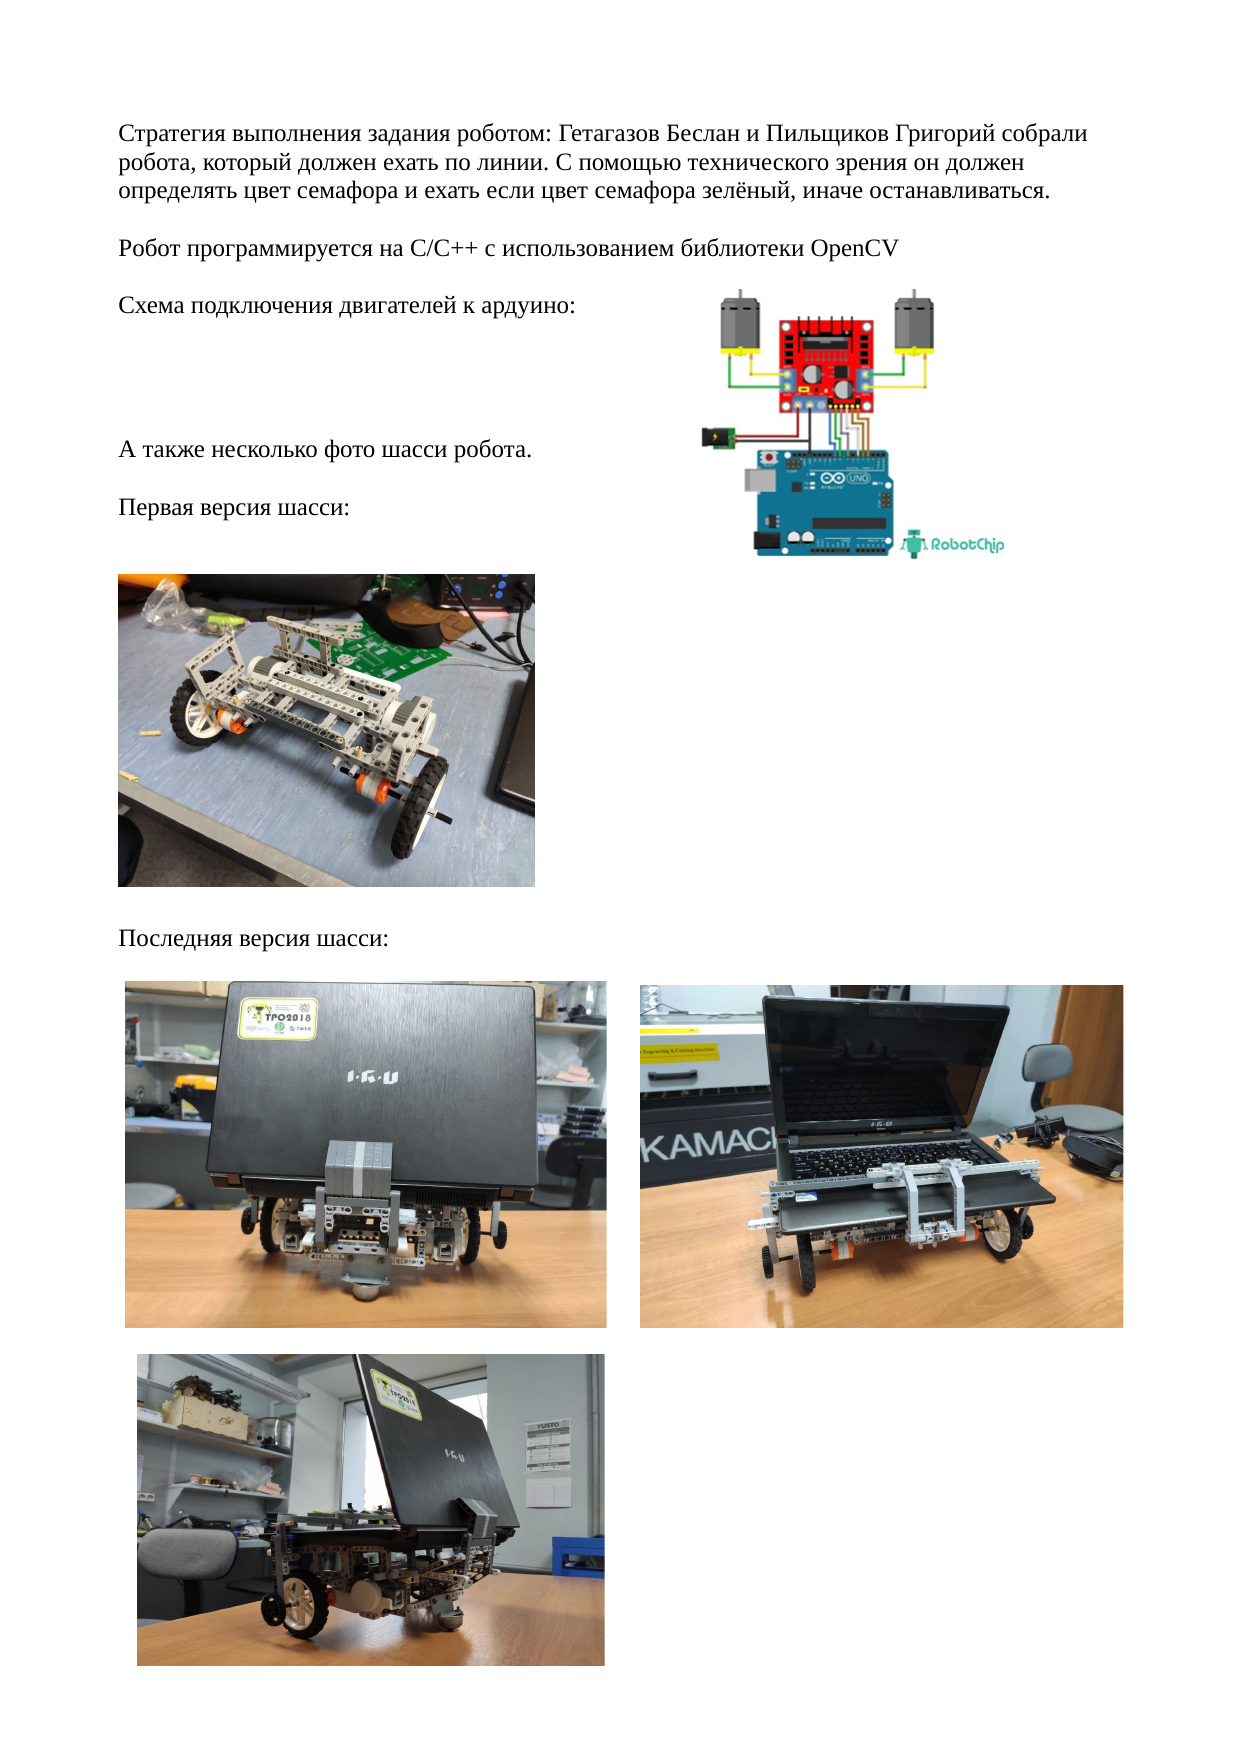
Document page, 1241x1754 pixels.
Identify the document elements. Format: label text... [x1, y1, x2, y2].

text [1005, 492, 1122, 549]
text А также несколько фото шасси робота. [118, 434, 631, 463]
picture [137, 1354, 605, 1666]
text Последняя версия шасси: [118, 923, 1122, 952]
text [1005, 434, 1122, 463]
picture [125, 981, 607, 1328]
text Стратегия выполнения задания роботом: Гетагазов Беслан и Пильщиков Григорий собрали робота, который должен ехать по линии. С помощью технического зрения он должен определять цвет семафора и ехать если цвет семафора зелёный, иначе останавливаться. [118, 118, 1122, 204]
text [1005, 291, 1122, 319]
picture [631, 289, 1005, 560]
text Схема подключения двигателей к ардуино: [118, 291, 631, 319]
picture [118, 574, 535, 887]
text Робот программируется на C/C++ с использованием библиотеки OpenCV [118, 233, 1122, 262]
text Первая версия шасси: [118, 492, 631, 549]
picture [640, 985, 1124, 1328]
